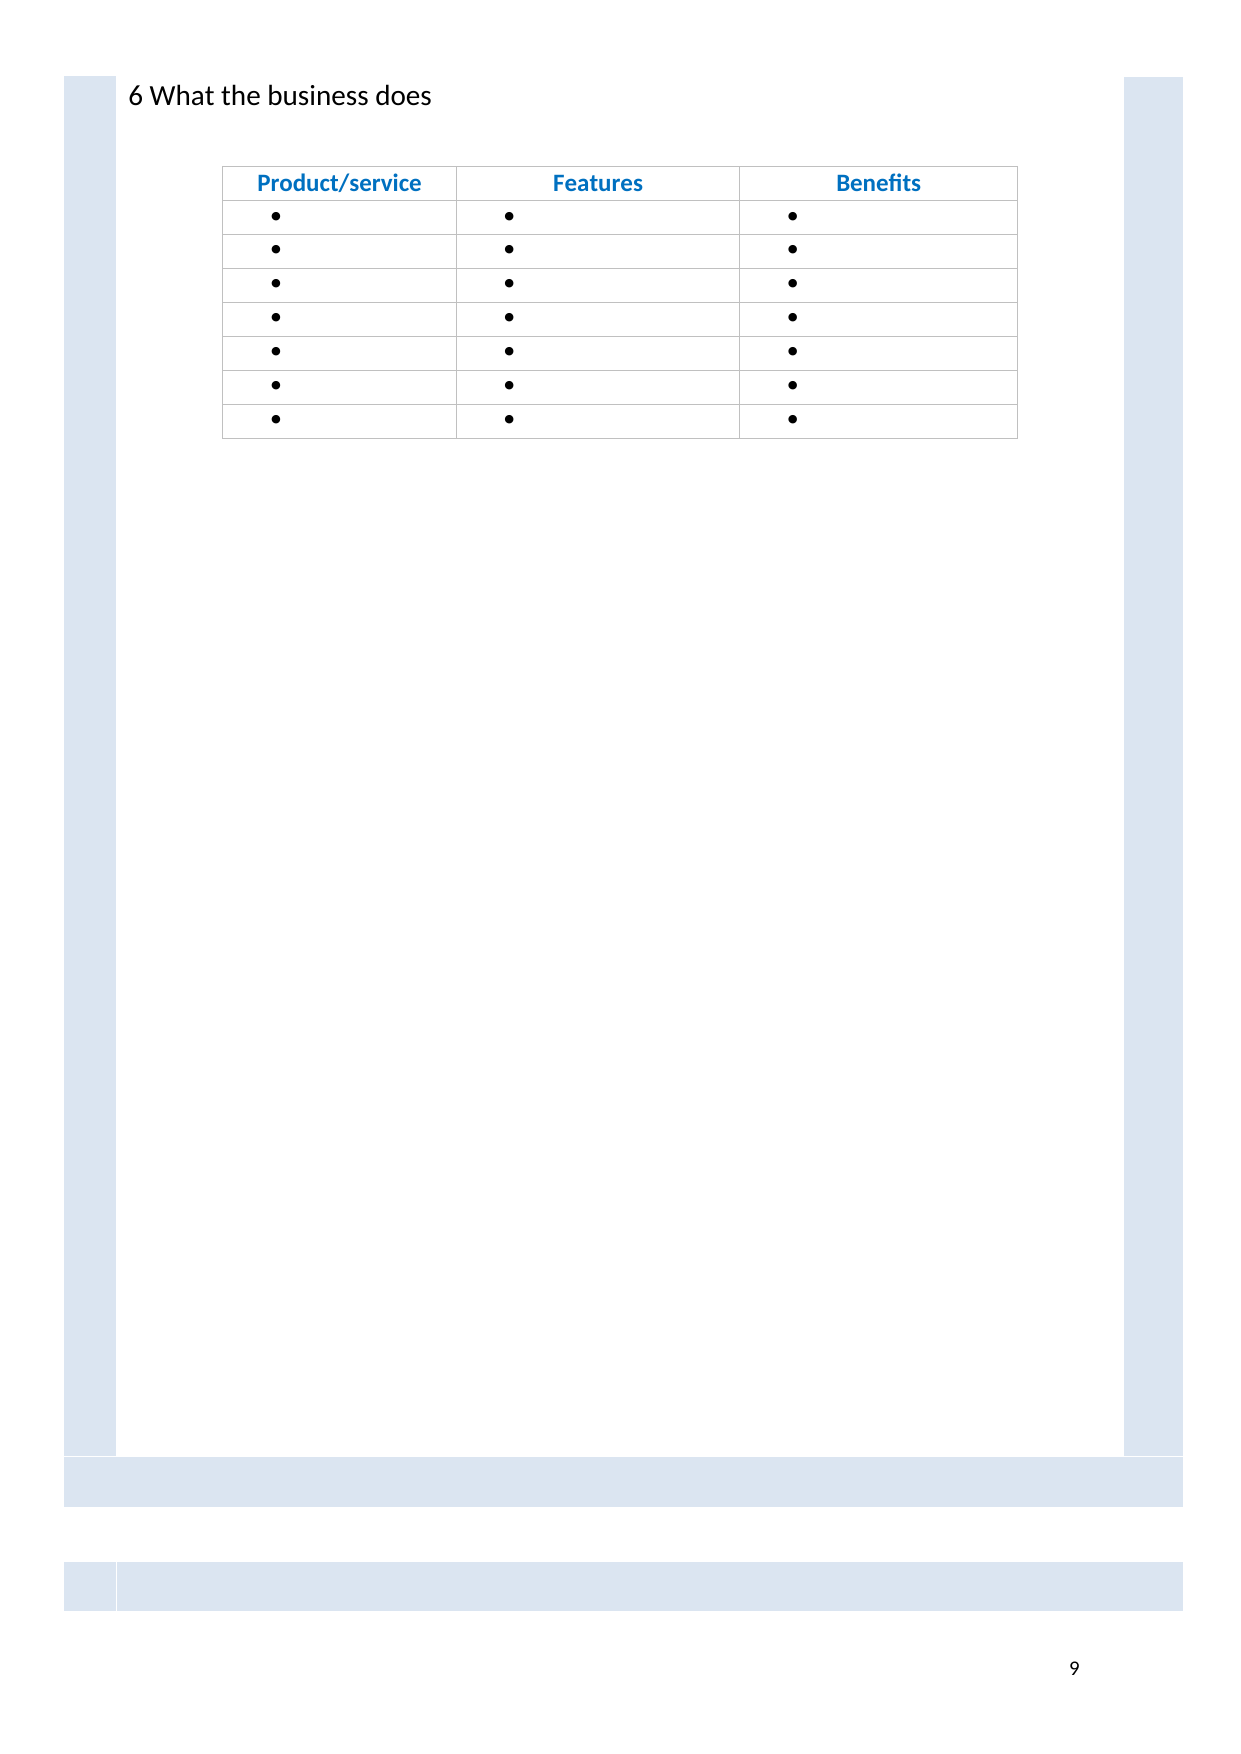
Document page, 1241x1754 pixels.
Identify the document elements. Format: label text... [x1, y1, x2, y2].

table_cell [457, 303, 739, 336]
table_cell [223, 201, 456, 234]
table_cell [740, 235, 1017, 268]
table_cell [457, 405, 739, 437]
table_cell [64, 1457, 1183, 1507]
table_header [64, 1562, 116, 1611]
table_cell [223, 371, 456, 403]
table_cell [457, 201, 739, 234]
table_cell [223, 303, 456, 336]
table_cell [740, 405, 1017, 437]
table_cell [223, 269, 456, 302]
table_cell [223, 235, 456, 268]
table_header Product/service [223, 167, 456, 200]
table_cell [740, 371, 1017, 403]
table_header Benefits [740, 167, 1017, 200]
table_cell [64, 76, 116, 1456]
table_header Features [457, 167, 739, 200]
table_cell [457, 269, 739, 302]
table_cell [740, 269, 1017, 302]
table_cell 6 What the business does [117, 77, 1123, 1456]
table_cell [457, 371, 739, 403]
table_cell [223, 337, 456, 369]
table_cell [1124, 77, 1183, 1456]
table_cell [740, 303, 1017, 336]
table_header [117, 1562, 1183, 1611]
table_cell [740, 337, 1017, 369]
table_cell [740, 201, 1017, 234]
table_cell [457, 235, 739, 268]
table_cell [457, 337, 739, 369]
table_cell [223, 405, 456, 437]
